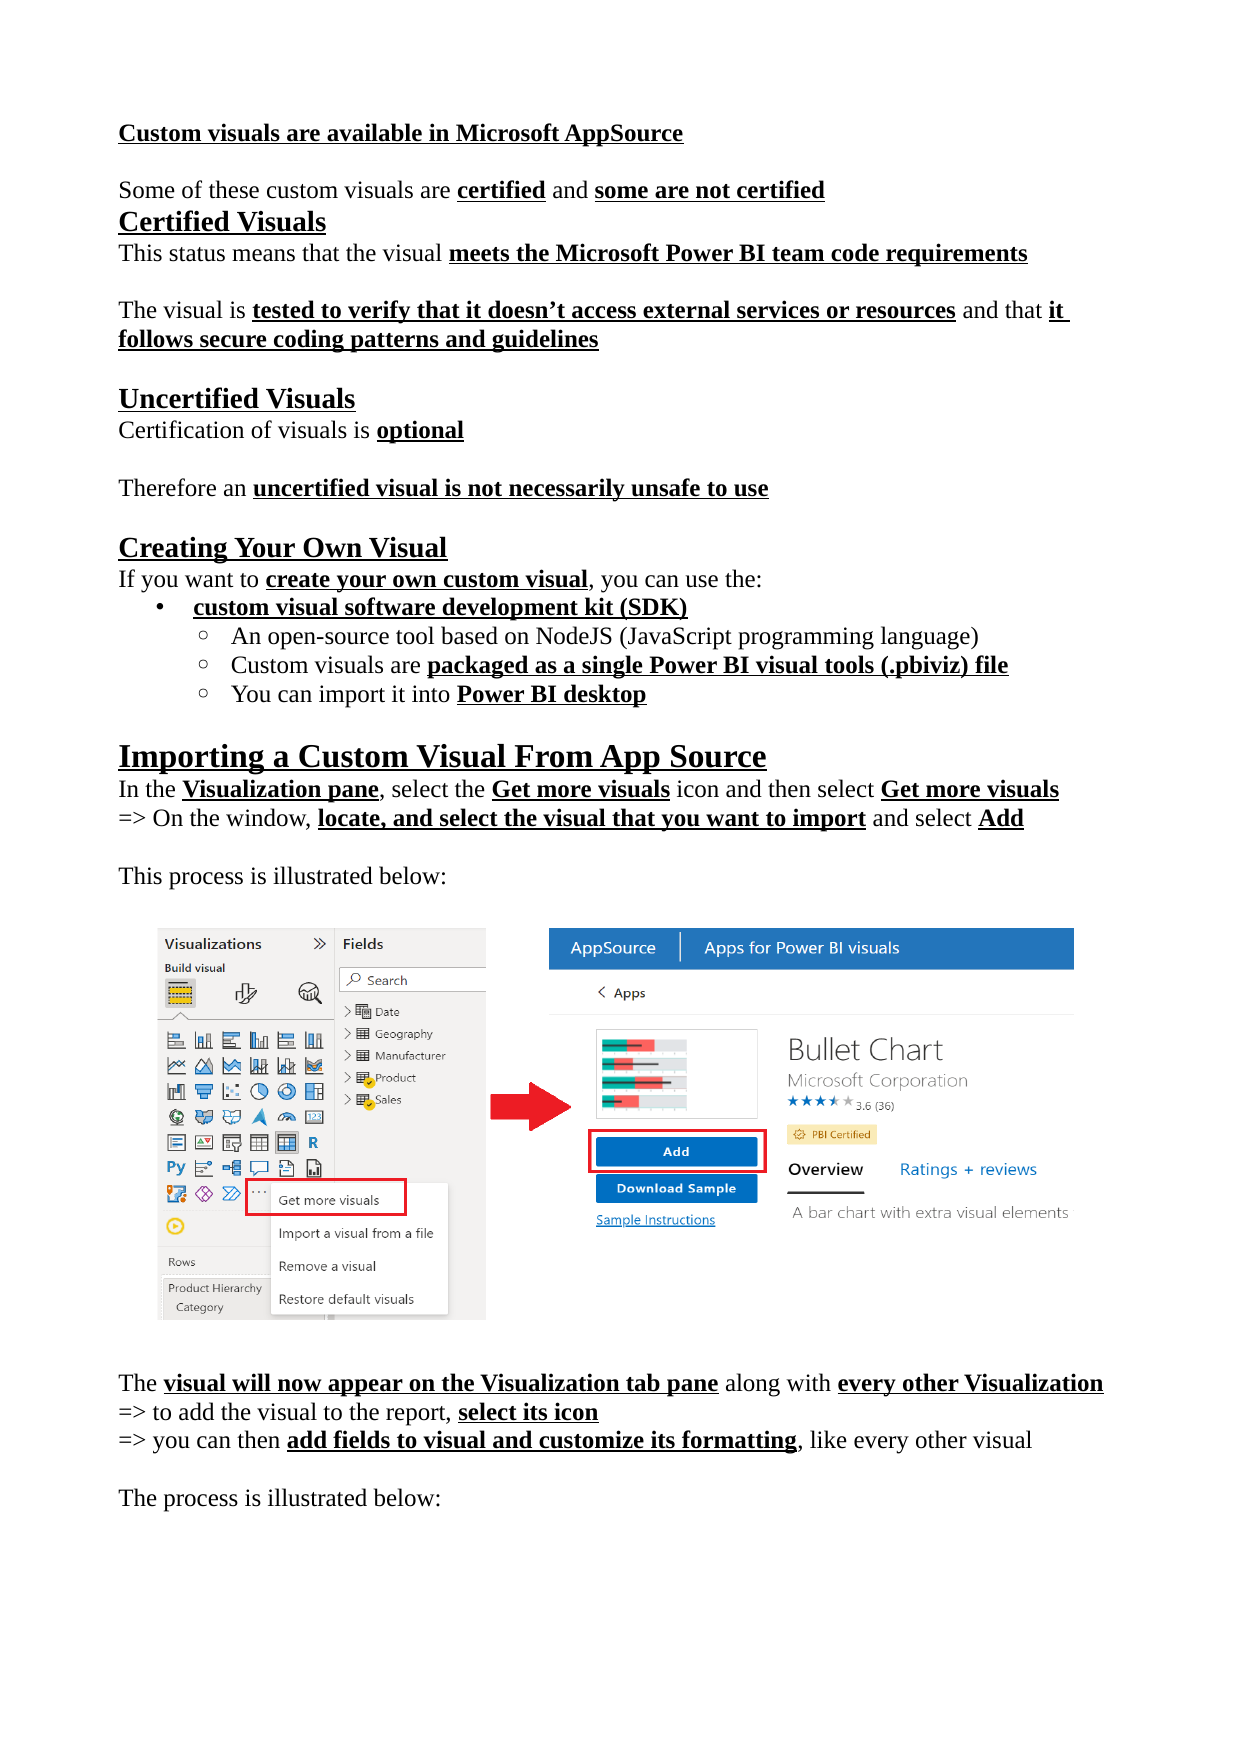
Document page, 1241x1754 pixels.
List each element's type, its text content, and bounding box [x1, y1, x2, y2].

text Creating Your Own Visual [118, 530, 1122, 564]
text The visual is tested to verify that it doesn’t access external services or resources and that it follows secure coding patterns and guidelines [118, 295, 1122, 353]
text Custom visuals are available in Microsoft AppSource [118, 118, 1122, 147]
text The process is illustrated below: [118, 1483, 1122, 1512]
picture [146, 902, 1094, 1340]
list custom visual software development kit (SDK) [156, 592, 1122, 621]
list An open-source tool based on NodeJS (JavaScript programming language) [193, 621, 1122, 650]
text This process is illustrated below: [118, 861, 1122, 889]
text Certified Visuals [118, 204, 1122, 238]
text Some of these custom visuals are certified and some are not certified [118, 176, 1122, 204]
list You can import it into Power BI desktop [193, 679, 1122, 707]
text Uncertified Visuals [118, 382, 1122, 415]
text => you can then add fields to visual and customize its formatting, like every other visual [118, 1425, 1122, 1454]
text The visual will now appear on the Visualization tab pane along with every other Visualization [118, 1368, 1122, 1397]
text => On the window, locate, and select the visual that you want to import and select Add [118, 803, 1122, 832]
text In the Visualization pane, select the Get more visuals icon and then select Get more visuals [118, 774, 1122, 803]
text Importing a Custom Visual From App Source [118, 736, 1122, 774]
text This status means that the visual meets the Microsoft Power BI team code requirements [118, 238, 1122, 267]
text If you want to create your own custom visual, you can use the: [118, 564, 1122, 592]
text => to add the visual to the report, select its icon [118, 1397, 1122, 1425]
list Custom visuals are packaged as a single Power BI visual tools (.pbiviz) file [193, 650, 1122, 679]
text Certification of visuals is optional [118, 415, 1122, 444]
text Therefore an uncertified visual is not necessarily unsafe to use [118, 473, 1122, 501]
